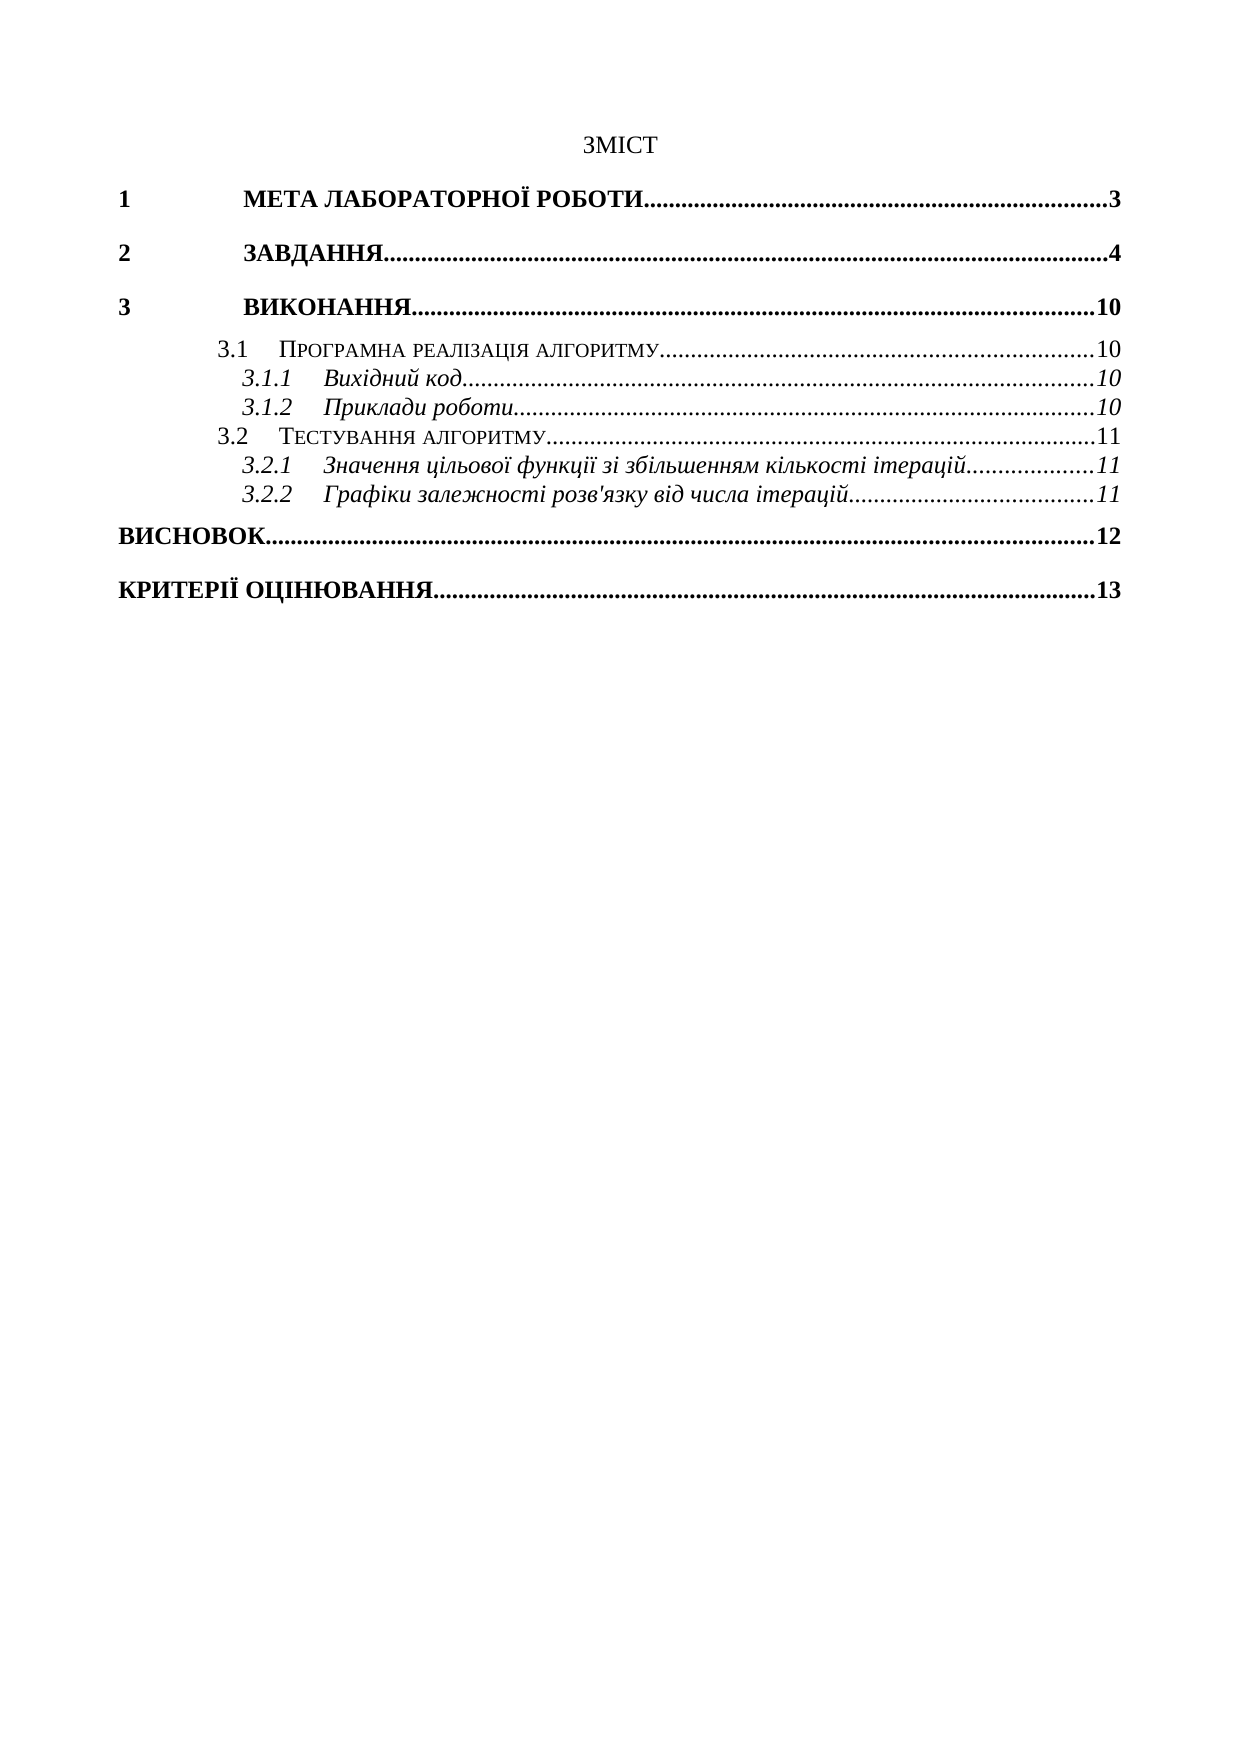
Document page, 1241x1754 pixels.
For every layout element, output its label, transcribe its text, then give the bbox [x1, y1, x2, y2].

text 3.1 Програмна реалізація алгоритму 10 [143, 334, 1122, 363]
text Критерії оцінювання 13 [118, 575, 1122, 603]
text 3.2.1 Значення цільової функції зі збільшенням кількості ітерацій 11 [168, 450, 1122, 479]
text 3.1.2 Приклади роботи 10 [168, 392, 1122, 421]
text 3 Виконання 10 [118, 292, 1122, 322]
text 3.2 Тестування алгоритму 11 [143, 421, 1122, 450]
text Зміст [118, 131, 1122, 159]
text 2 Завдання 4 [118, 238, 1122, 267]
text 1 Мета лабораторної роботи 3 [118, 184, 1122, 213]
text Висновок 12 [118, 521, 1122, 550]
text 3.1.1 Вихідний код 10 [168, 363, 1122, 392]
text 3.2.2 Графіки залежності розв'язку від числа ітерацій 11 [168, 479, 1122, 508]
